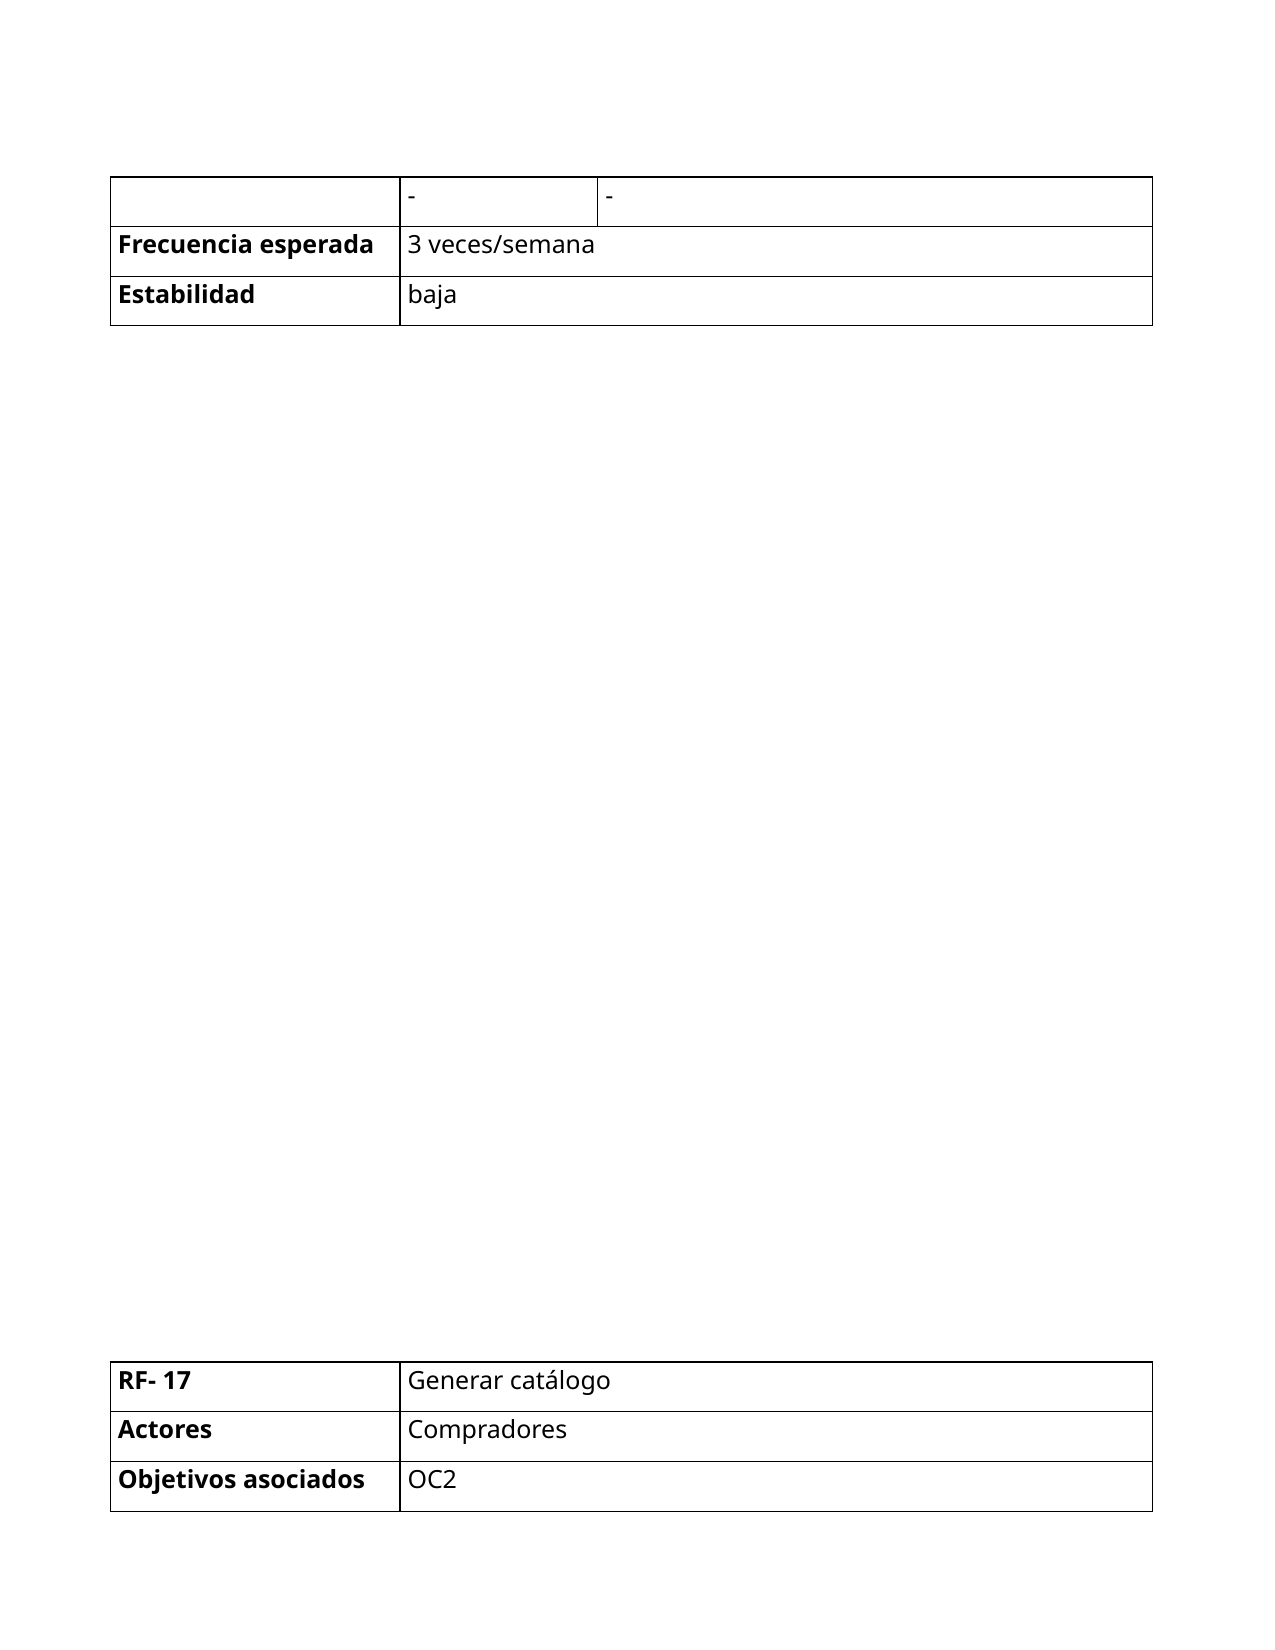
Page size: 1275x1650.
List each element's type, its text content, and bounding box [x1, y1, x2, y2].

table_cell baja [401, 277, 1152, 325]
table_cell Objetivos asociados [111, 1462, 399, 1511]
table_cell OC2 [401, 1462, 1152, 1511]
table_cell [111, 178, 399, 226]
table_cell - [598, 178, 1152, 226]
table_cell Estabilidad [111, 277, 399, 325]
table_cell Frecuencia esperada [111, 227, 399, 276]
table_header RF- 17 [111, 1363, 399, 1411]
table_cell 3 veces/semana [401, 227, 1152, 276]
table_cell - [401, 178, 597, 226]
table_cell Actores [111, 1412, 399, 1461]
table_cell Compradores [401, 1412, 1152, 1461]
table_header Generar catálogo [401, 1363, 1152, 1411]
